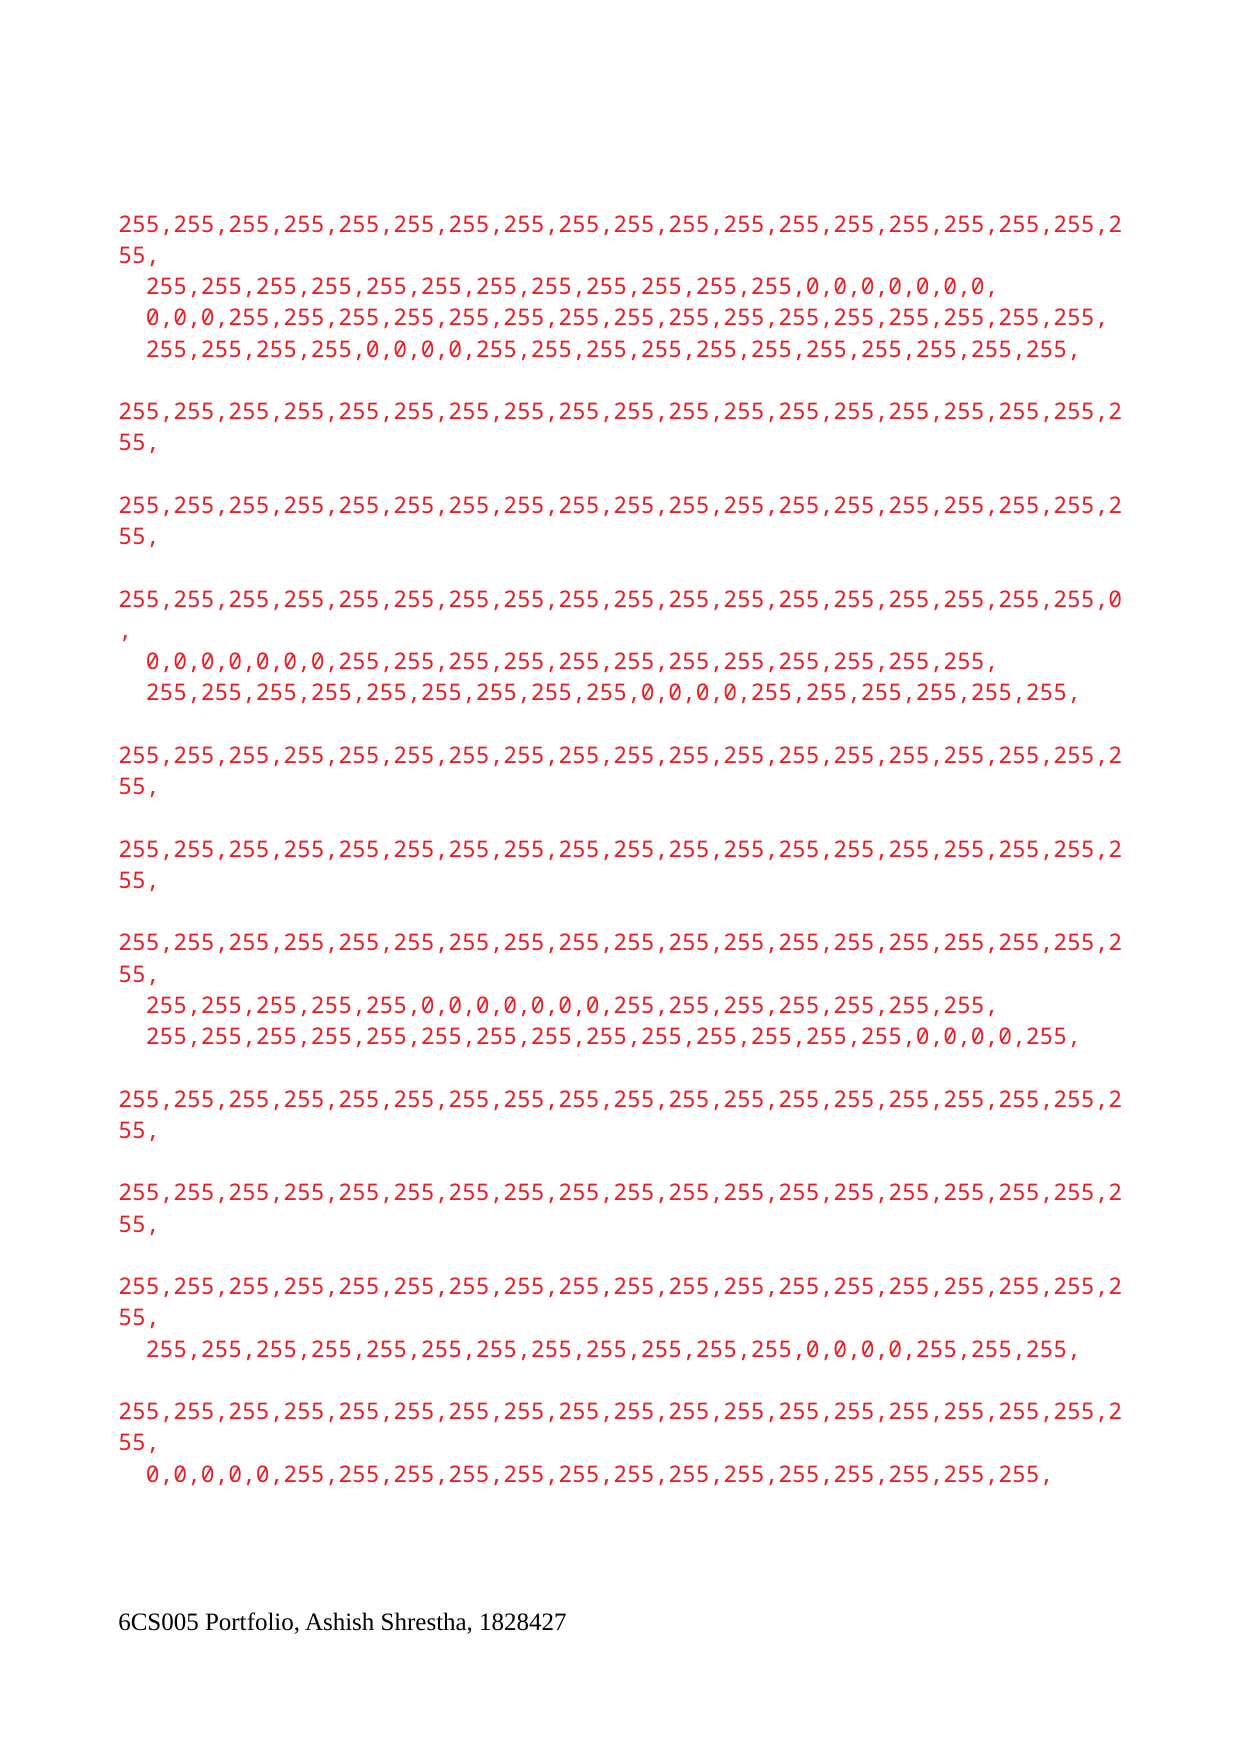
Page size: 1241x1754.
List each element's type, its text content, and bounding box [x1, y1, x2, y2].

text 255,255,255,255,255,255,255,255,255,255,255,255,255,255,255,255,255,255,255, [118, 1239, 1122, 1333]
text 255,255,255,255,255,255,255,255,255,255,255,255,255,255,255,255,255,255,255, [118, 801, 1122, 895]
text 0,0,0,0,0,0,0,255,255,255,255,255,255,255,255,255,255,255,255, [118, 645, 1122, 676]
text 0,0,0,0,0,255,255,255,255,255,255,255,255,255,255,255,255,255,255, [118, 1458, 1122, 1489]
text 255,255,255,255,255,255,255,255,255,255,255,255,255,255,255,255,255,255,255, [118, 176, 1122, 270]
text 255,255,255,255,255,255,255,255,255,255,255,255,255,255,255,255,255,255,255, [118, 458, 1122, 551]
text 255,255,255,255,255,255,255,255,255,255,255,255,255,255,255,255,255,255,255, [118, 895, 1122, 989]
text 0,0,0,255,255,255,255,255,255,255,255,255,255,255,255,255,255,255,255, [118, 301, 1122, 333]
text 255,255,255,255,0,0,0,0,255,255,255,255,255,255,255,255,255,255,255, [118, 333, 1122, 364]
text 255,255,255,255,255,255,255,255,255,0,0,0,0,255,255,255,255,255,255, [118, 676, 1122, 708]
text 255,255,255,255,255,255,255,255,255,255,255,255,0,0,0,0,255,255,255, [118, 1333, 1122, 1364]
text 255,255,255,255,255,255,255,255,255,255,255,255,255,255,255,255,255,255,0, [118, 551, 1122, 645]
text 255,255,255,255,255,255,255,255,255,255,255,255,255,255,255,255,255,255,255, [118, 1051, 1122, 1145]
text 255,255,255,255,255,255,255,255,255,255,255,255,255,255,255,255,255,255,255, [118, 1145, 1122, 1239]
text 255,255,255,255,255,255,255,255,255,255,255,255,255,255,255,255,255,255,255, [118, 708, 1122, 801]
text 255,255,255,255,255,255,255,255,255,255,255,255,255,255,255,255,255,255,255, [118, 364, 1122, 458]
text 255,255,255,255,255,255,255,255,255,255,255,255,0,0,0,0,0,0,0, [118, 270, 1122, 301]
text 255,255,255,255,255,255,255,255,255,255,255,255,255,255,0,0,0,0,255, [118, 1020, 1122, 1051]
text 255,255,255,255,255,0,0,0,0,0,0,0,255,255,255,255,255,255,255, [118, 989, 1122, 1020]
text 255,255,255,255,255,255,255,255,255,255,255,255,255,255,255,255,255,255,255, [118, 1364, 1122, 1458]
